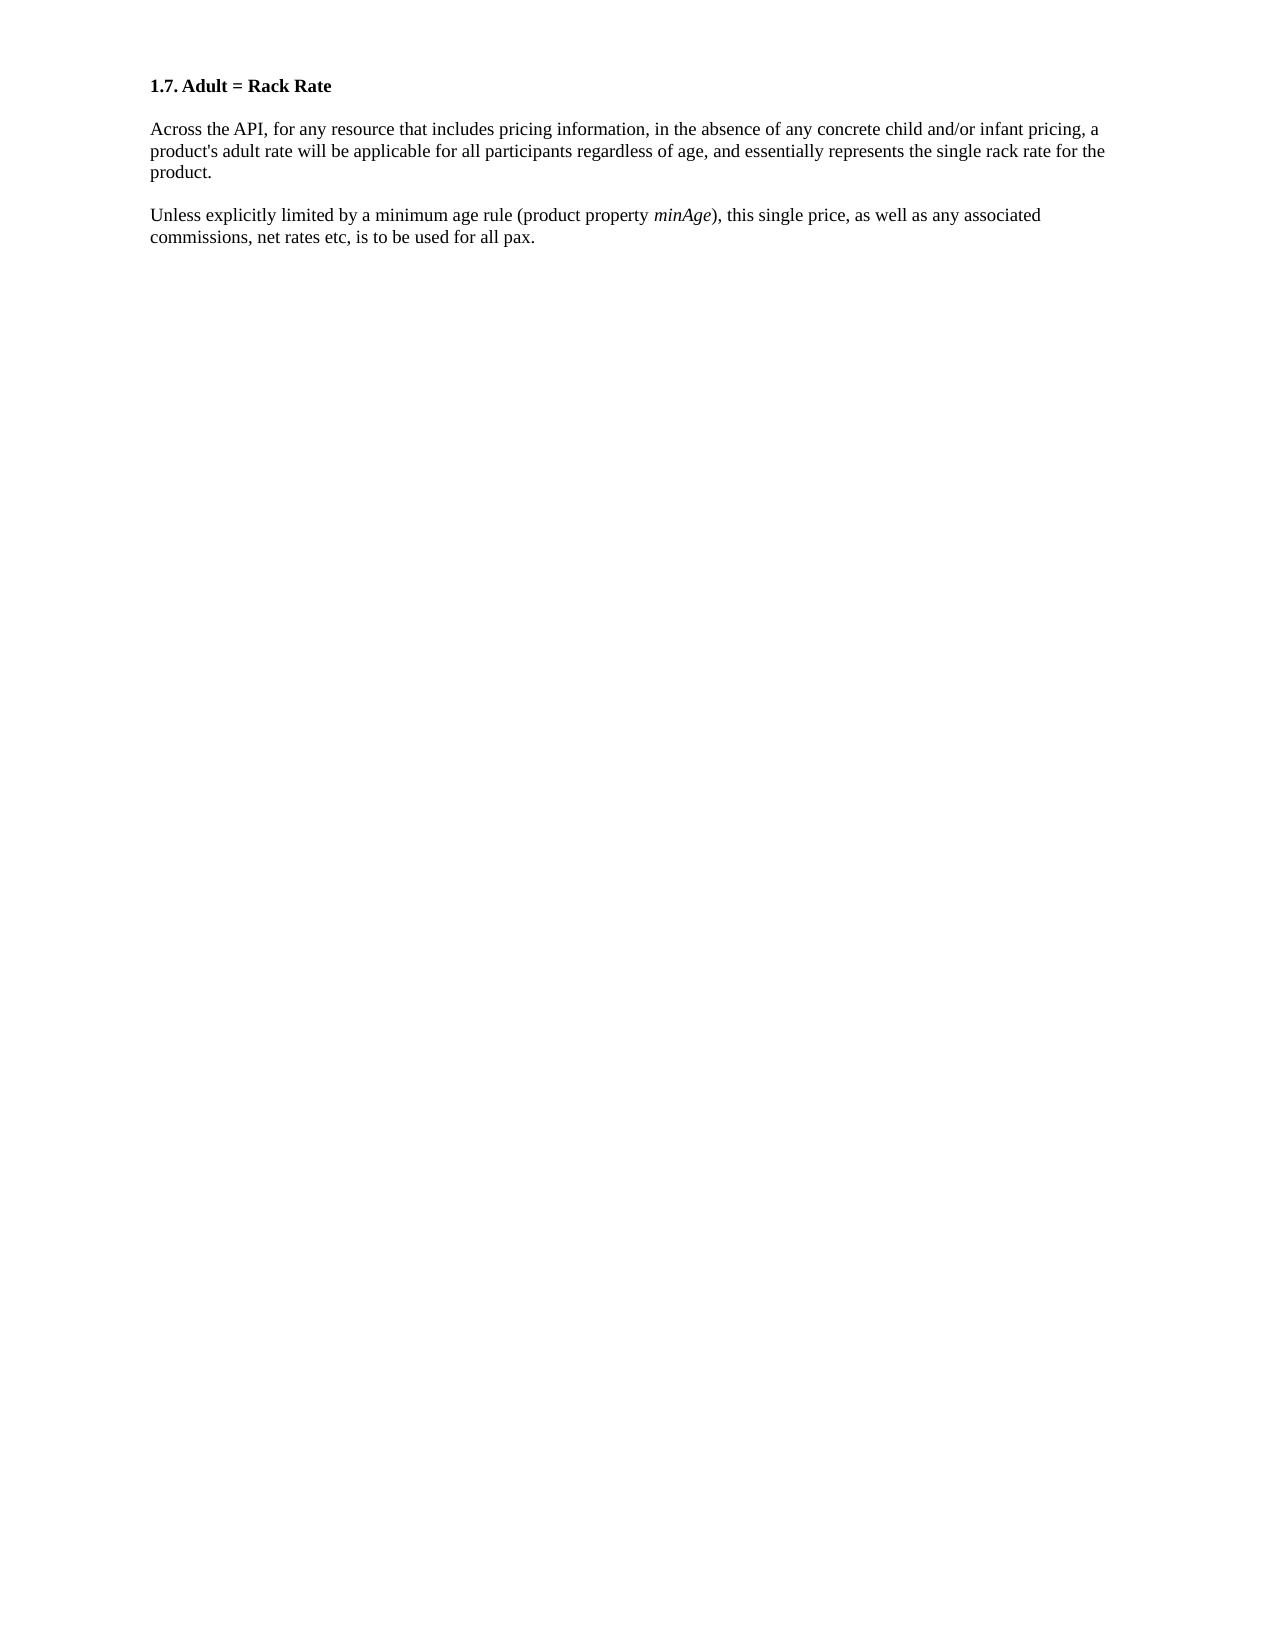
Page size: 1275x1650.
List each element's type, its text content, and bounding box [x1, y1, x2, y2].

text 1.7. Adult = Rack Rate [150, 75, 1125, 97]
text Unless explicitly limited by a minimum age rule (product property minAge), this single price, as well as any associated commissions, net rates etc, is to be used for all pax. [150, 204, 1125, 247]
text Across the API, for any resource that includes pricing information, in the absence of any concrete child and/or infant pricing, a product's adult rate will be applicable for all participants regardless of age, and essentially represents the single rack rate for the product. [150, 118, 1125, 183]
